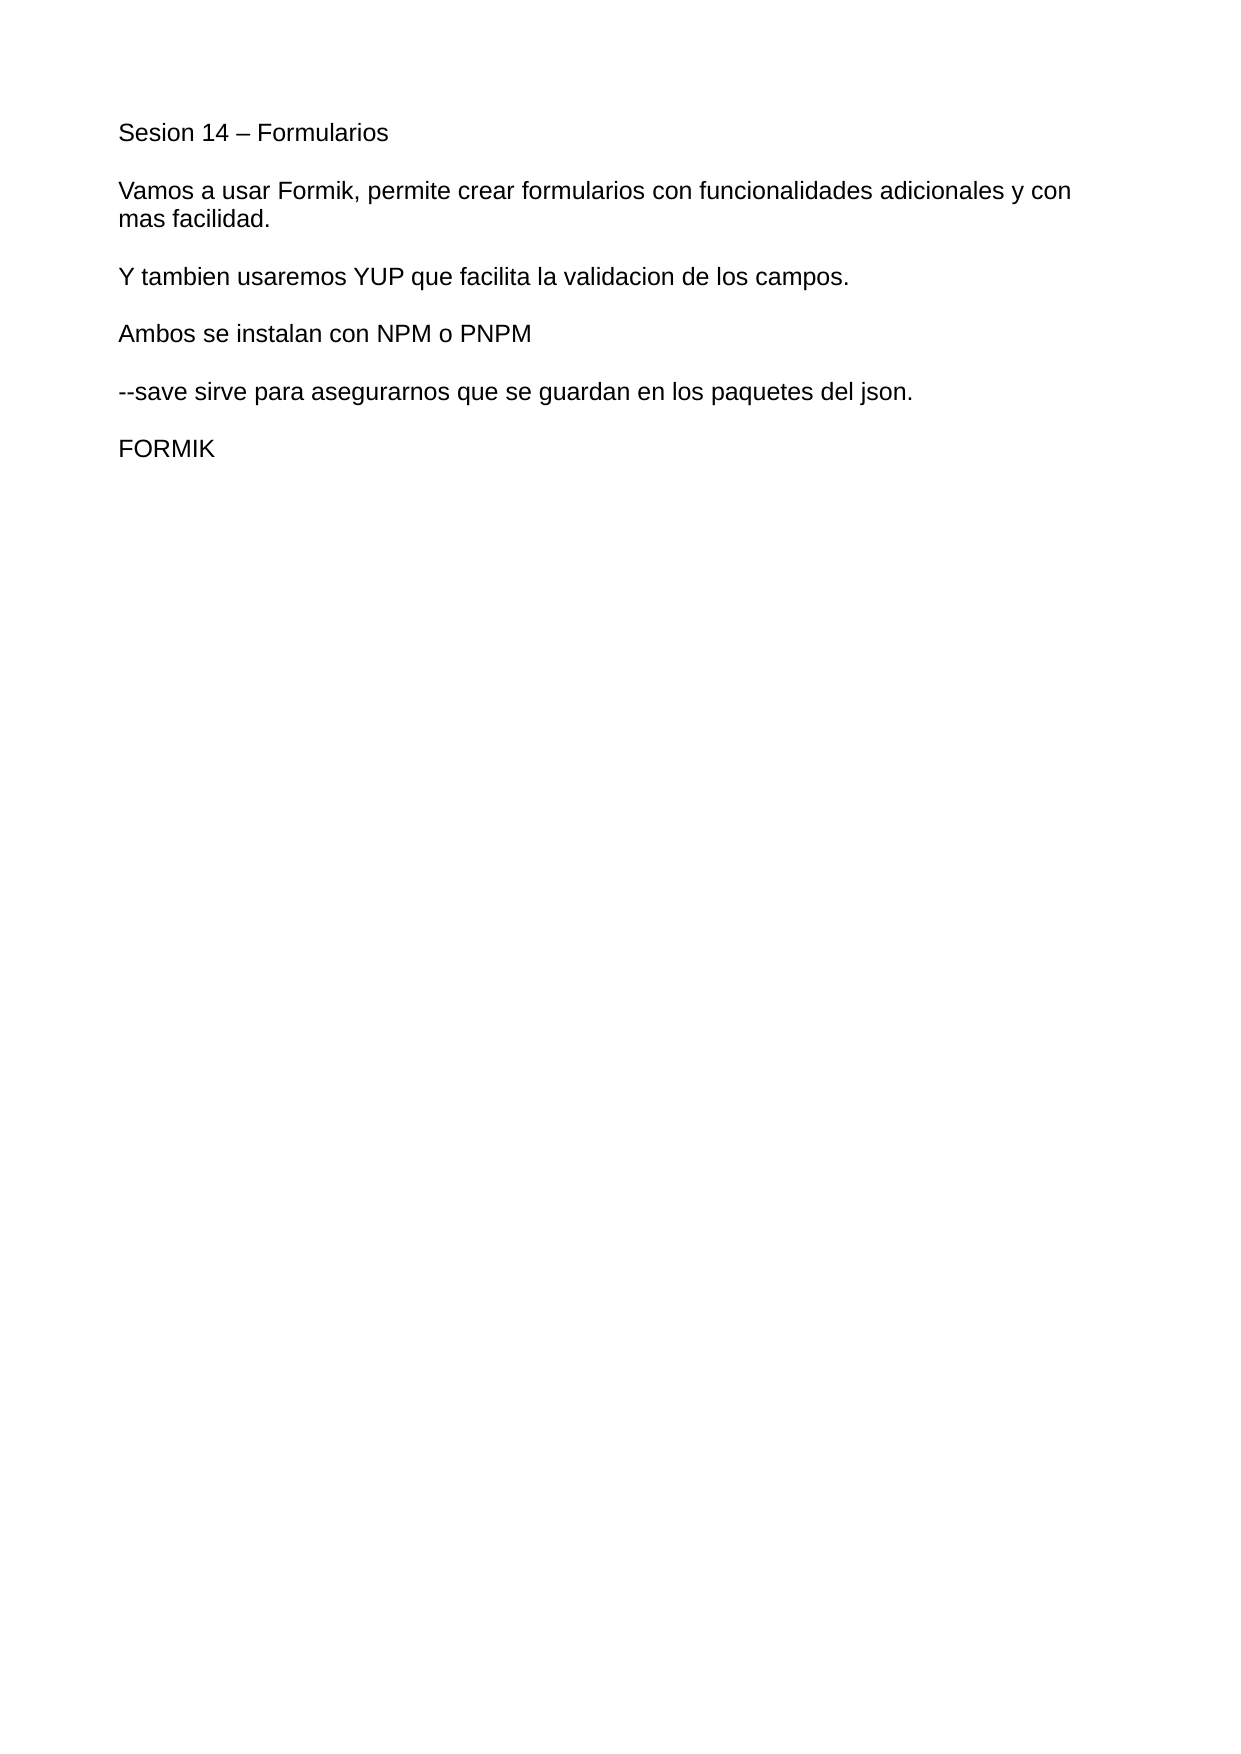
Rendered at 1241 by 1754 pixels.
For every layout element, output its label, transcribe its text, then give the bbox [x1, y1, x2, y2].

text Ambos se instalan con NPM o PNPM [118, 319, 1122, 348]
text FORMIK [118, 434, 1122, 463]
text Sesion 14 – Formularios [118, 118, 1122, 147]
text Vamos a usar Formik, permite crear formularios con funcionalidades adicionales y con mas facilidad. [118, 176, 1122, 233]
text Y tambien usaremos YUP que facilita la validacion de los campos. [118, 262, 1122, 291]
text --save sirve para asegurarnos que se guardan en los paquetes del json. [118, 377, 1122, 406]
